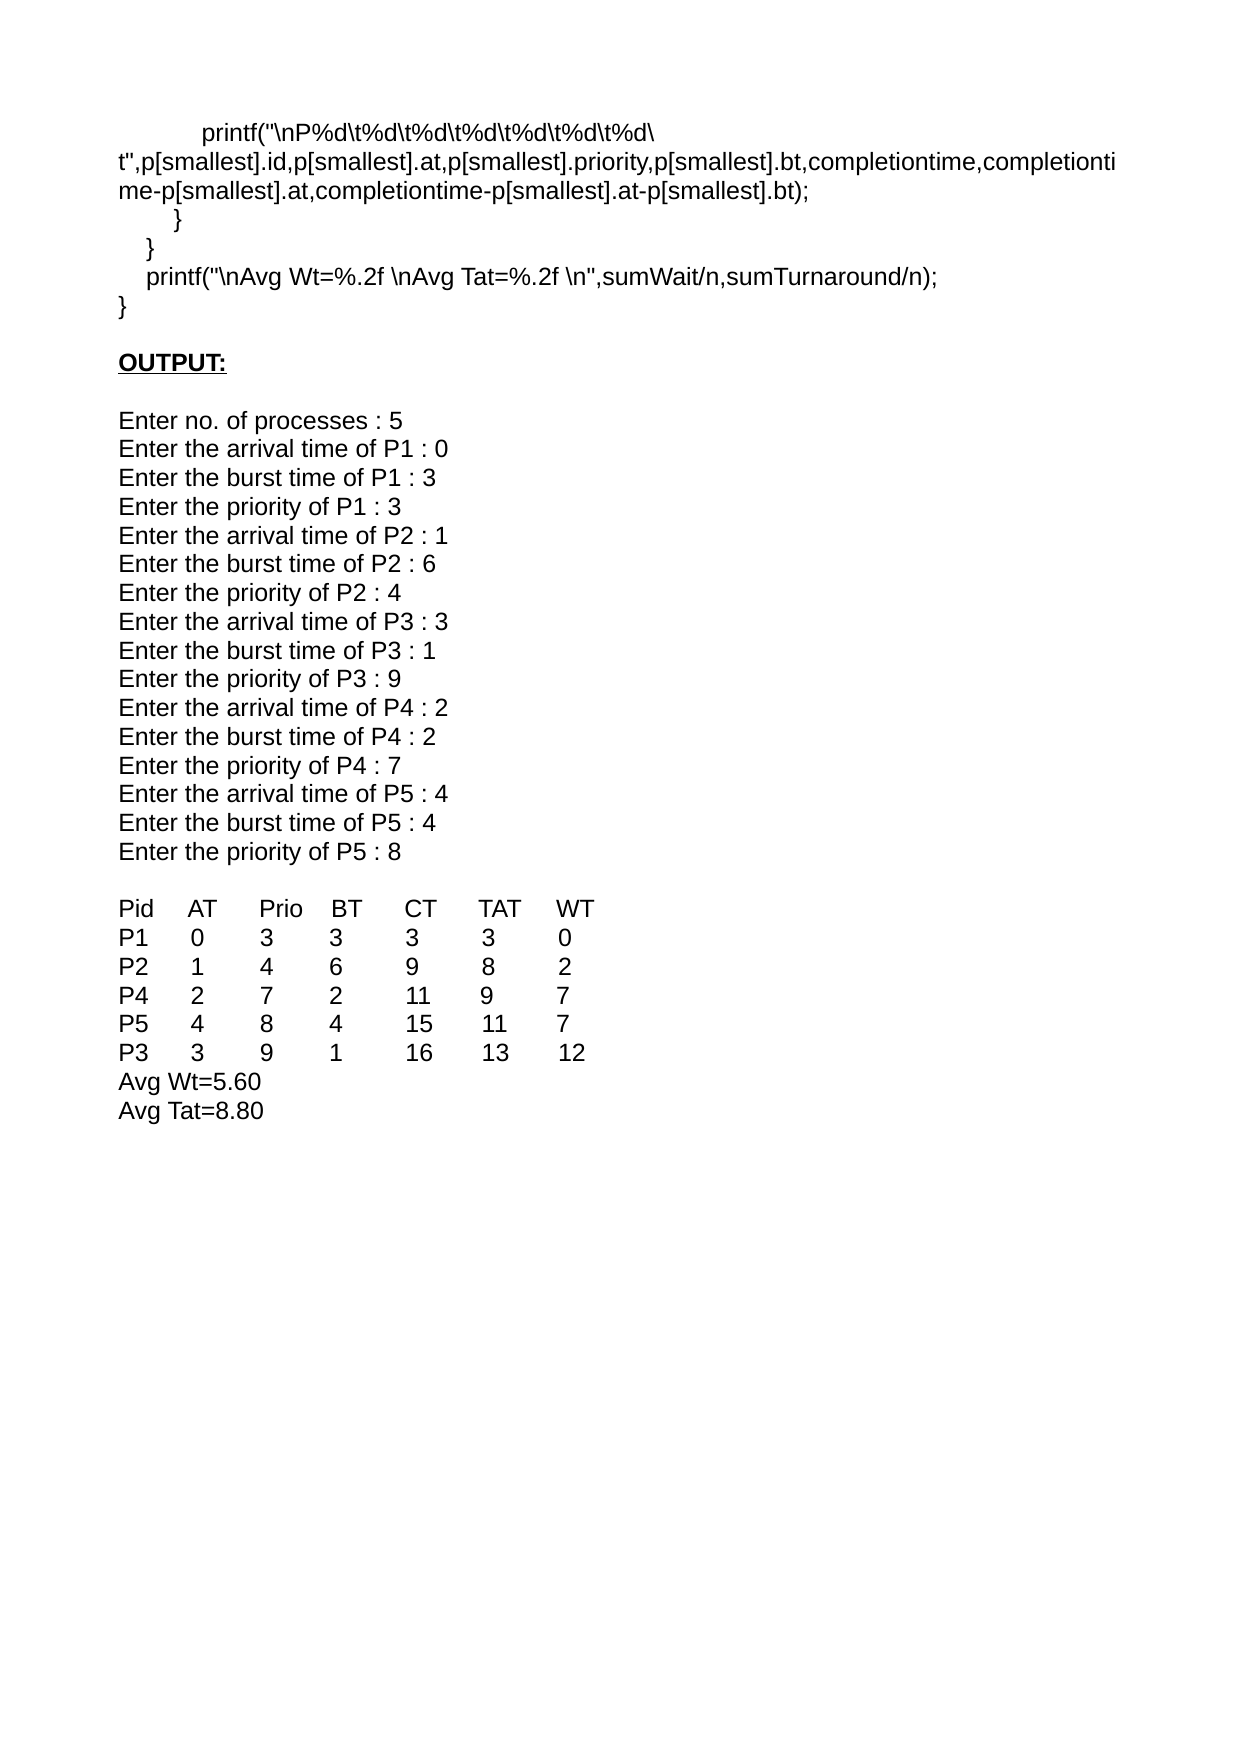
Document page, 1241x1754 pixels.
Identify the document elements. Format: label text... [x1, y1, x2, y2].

text printf("\nP%d\t%d\t%d\t%d\t%d\t%d\t%d\t",p[smallest].id,p[smallest].at,p[smallest].priority,p[smallest].bt,completiontime,completiontime-p[smallest].at,completiontime-p[smallest].at-p[smallest].bt); [118, 118, 1122, 204]
text Avg Wt=5.60 [118, 1067, 1122, 1096]
text Enter the burst time of P2 : 6 [118, 549, 1122, 578]
text P5 4 8 4 15 11 7 [118, 1009, 1122, 1038]
text Enter the arrival time of P2 : 1 [118, 521, 1122, 549]
text } [118, 233, 1122, 262]
text Enter the arrival time of P1 : 0 [118, 434, 1122, 463]
text printf("\nAvg Wt=%.2f \nAvg Tat=%.2f \n",sumWait/n,sumTurnaround/n); [118, 262, 1122, 291]
text Enter the burst time of P1 : 3 [118, 463, 1122, 492]
text Enter the burst time of P5 : 4 [118, 808, 1122, 837]
text Enter the priority of P4 : 7 [118, 751, 1122, 779]
text Pid AT Prio BT CT TAT WT [118, 894, 1122, 923]
text Enter the priority of P1 : 3 [118, 492, 1122, 521]
text Enter the arrival time of P4 : 2 [118, 693, 1122, 722]
text P4 2 7 2 11 9 7 [118, 981, 1122, 1009]
text Enter the priority of P3 : 9 [118, 664, 1122, 693]
text Enter the priority of P2 : 4 [118, 578, 1122, 607]
text P2 1 4 6 9 8 2 [118, 952, 1122, 981]
text P1 0 3 3 3 3 0 [118, 923, 1122, 952]
text Enter the arrival time of P3 : 3 [118, 607, 1122, 636]
text Avg Tat=8.80 [118, 1096, 1122, 1124]
text } [118, 204, 1122, 233]
text Enter the burst time of P4 : 2 [118, 722, 1122, 751]
text OUTPUT: [118, 348, 1122, 377]
text Enter the priority of P5 : 8 [118, 837, 1122, 866]
text Enter the arrival time of P5 : 4 [118, 779, 1122, 808]
text } [118, 291, 1122, 319]
text Enter the burst time of P3 : 1 [118, 636, 1122, 664]
text P3 3 9 1 16 13 12 [118, 1038, 1122, 1067]
text Enter no. of processes : 5 [118, 406, 1122, 434]
